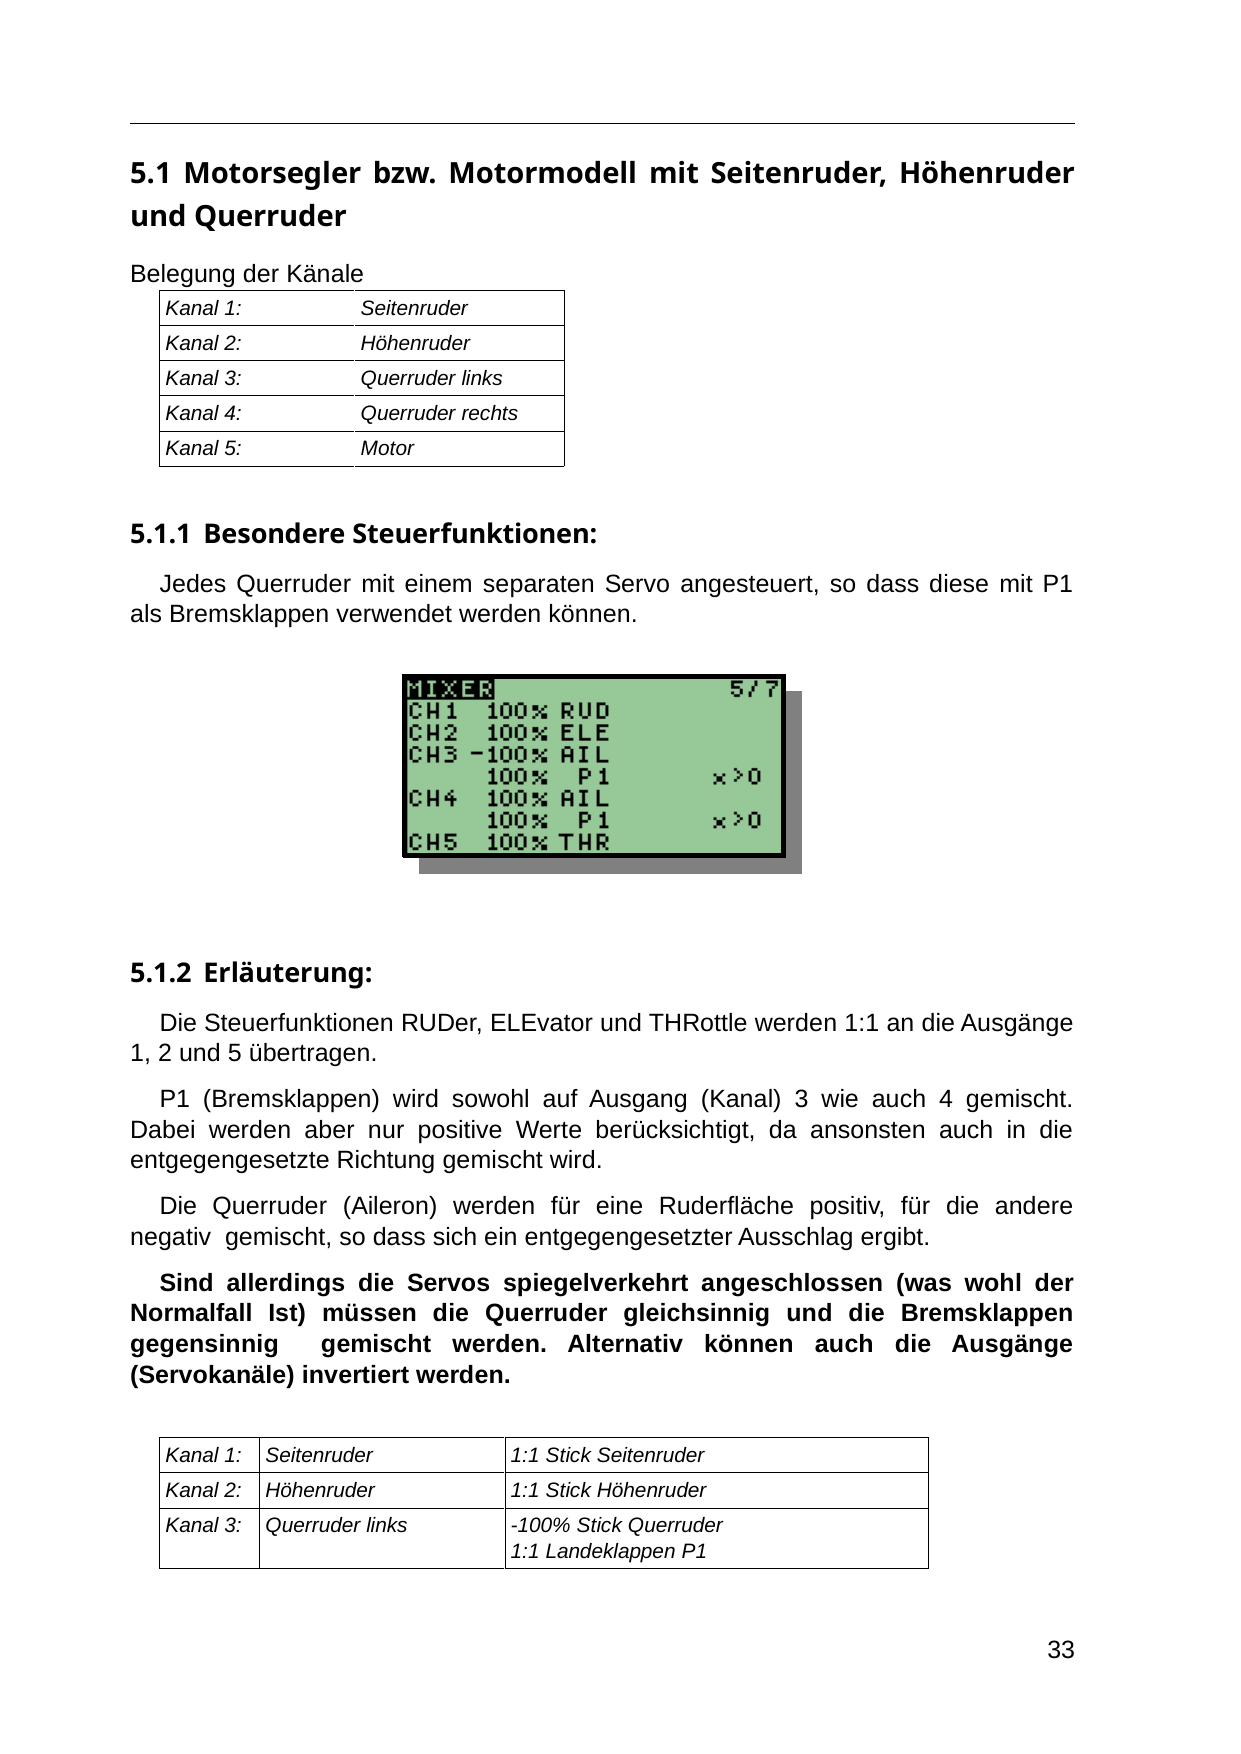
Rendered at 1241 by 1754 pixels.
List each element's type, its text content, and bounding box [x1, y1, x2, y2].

text Sind allerdings die Servos spiegelverkehrt angeschlossen (was wohl der Normalfall Ist) müssen die Querruder gleichsinnig und die Bremsklappen gegensinnig gemischt werden. Alternativ können auch die Ausgänge (Servokanäle) invertiert werden. [130, 1269, 1075, 1389]
text P1 (Bremsklappen) wird sowohl auf Ausgang (Kanal) 3 wie auch 4 gemischt. Dabei werden aber nur positive Werte berücksichtigt, da ansonsten auch in die entgegengesetzte Richtung gemischt wird. [130, 1085, 1075, 1174]
table_cell Querruder links [260, 1509, 504, 1568]
table_cell Kanal 3: [160, 361, 354, 395]
table_cell 1:1 Stick Höhenruder [506, 1473, 928, 1508]
subtitle Besondere Steuerfunktionen: [130, 514, 1075, 551]
table_cell Querruder rechts [355, 396, 564, 431]
text Die Steuerfunktionen RUDer, ELEvator und THRottle werden 1:1 an die Ausgänge 1, 2 und 5 übertragen. [130, 1008, 1075, 1067]
table_cell Kanal 2: [160, 1473, 259, 1508]
table_cell -100% Stick Querruder 1:1 Landeklappen P1 [506, 1509, 928, 1568]
table_header Seitenruder [355, 291, 564, 325]
picture [407, 679, 781, 853]
table_cell Kanal 3: [160, 1509, 259, 1568]
table_cell Kanal 2: [160, 326, 354, 360]
subtitle Erläuterung: [130, 953, 1075, 990]
table_cell Kanal 5: [160, 432, 354, 466]
text Belegung der Känale [130, 259, 1075, 287]
table_header Kanal 1: [160, 291, 354, 325]
text Die Querruder (Aileron) werden für eine Ruderfläche positiv, für die andere negativ gemischt, so dass sich ein entgegengesetzter Ausschlag ergibt. [130, 1192, 1075, 1251]
table_header Kanal 1: [160, 1438, 259, 1472]
table_cell Querruder links [355, 361, 564, 395]
table_cell Kanal 4: [160, 396, 354, 431]
table_cell Höhenruder [355, 326, 564, 360]
table_header Seitenruder [260, 1438, 504, 1472]
text Jedes Querruder mit einem separaten Servo angesteuert, so dass diese mit P1 als Bremsklappen verwendet werden können. [130, 569, 1075, 628]
table_header 1:1 Stick Seitenruder [506, 1438, 928, 1472]
subtitle Motorsegler bzw. Motormodell mit Seitenruder, Höhenruder und Querruder [130, 152, 1075, 235]
table_cell Höhenruder [260, 1473, 504, 1508]
table_cell Motor [355, 432, 564, 466]
